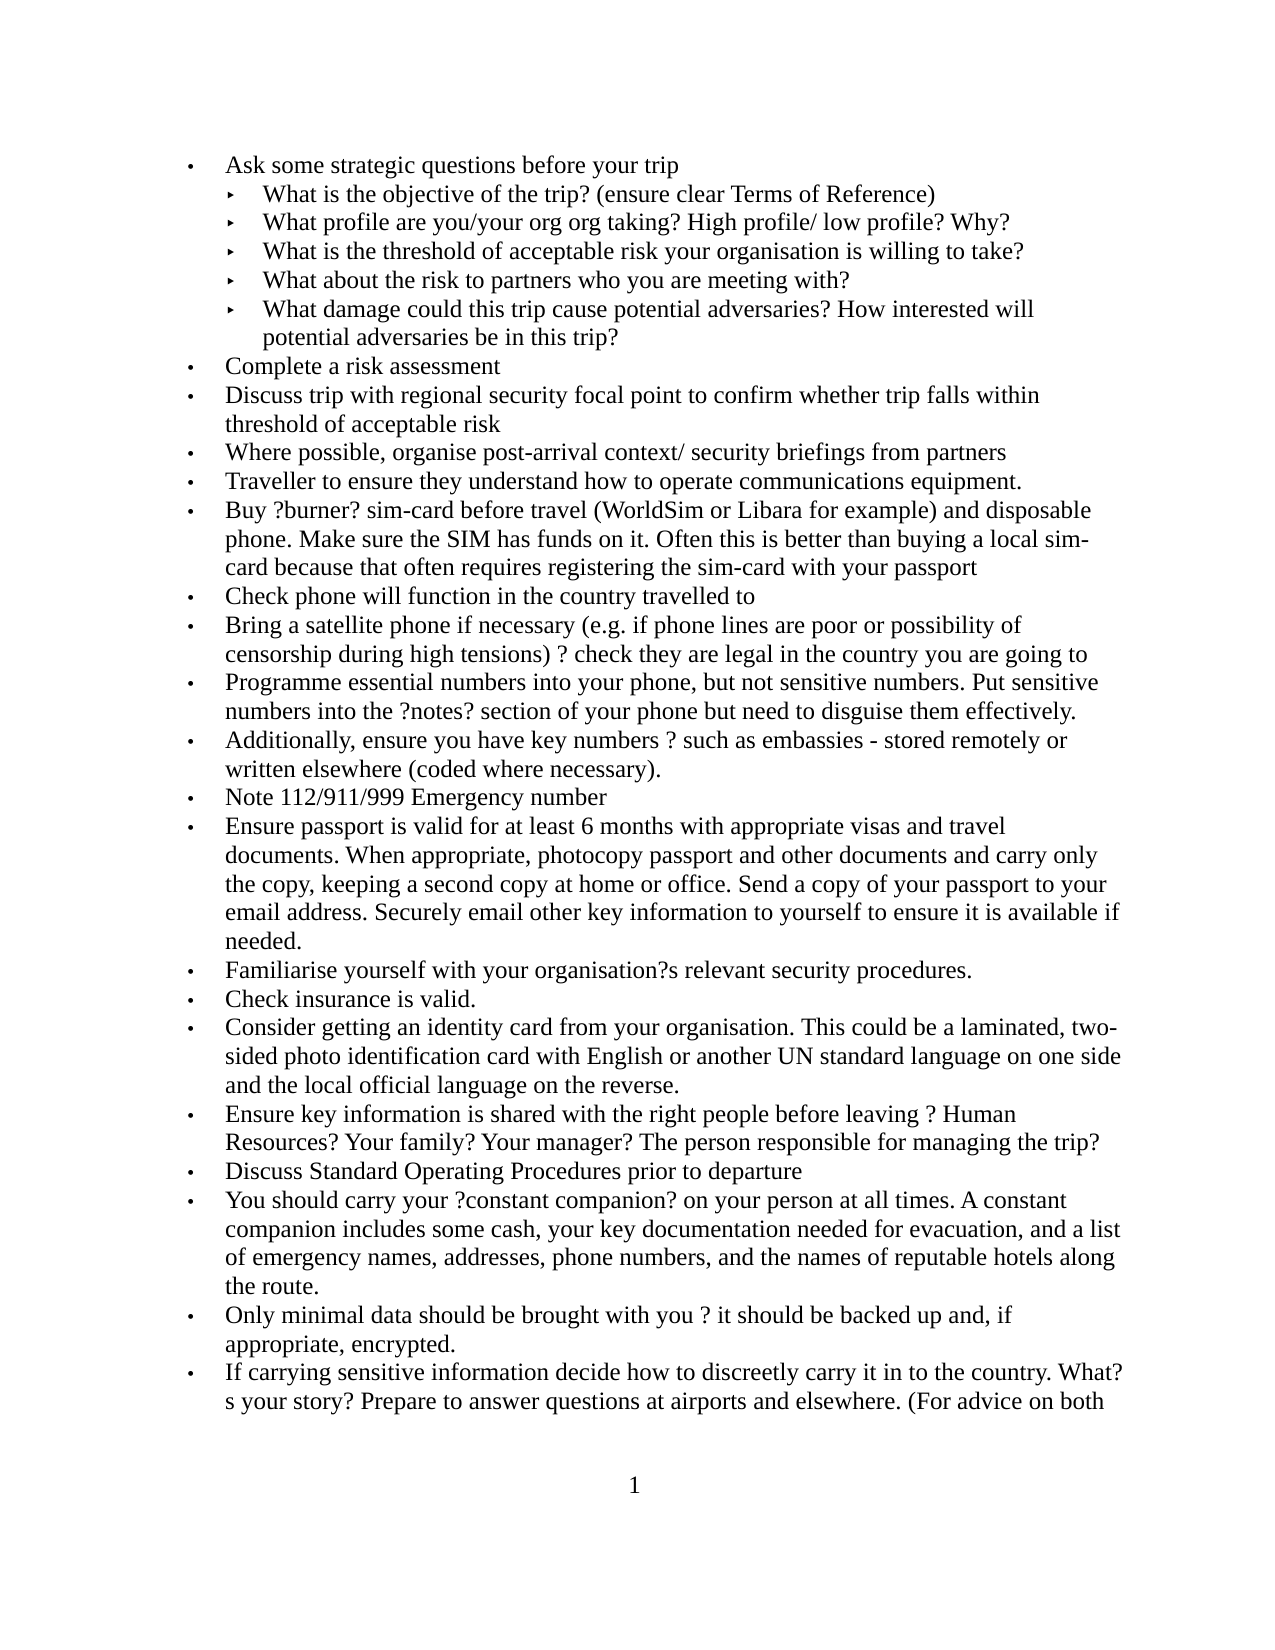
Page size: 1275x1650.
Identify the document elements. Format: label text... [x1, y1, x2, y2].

list Check phone will function in the country travelled to [187, 581, 1125, 610]
list What about the risk to partners who you are meeting with? [225, 265, 1125, 294]
list Ensure key information is shared with the right people before leaving ? Human Resources? Your family? Your manager? The person responsible for managing the trip? [187, 1099, 1125, 1156]
list Buy ?burner? sim-card before travel (WorldSim or Libara for example) and disposable phone. Make sure the SIM has funds on it. Often this is better than buying a local sim-card because that often requires registering the sim-card with your passport [187, 495, 1125, 581]
list Ensure passport is valid for at least 6 months with appropriate visas and travel documents. When appropriate, photocopy passport and other documents and carry only the copy, keeping a second copy at home or office. Send a copy of your passport to your email address. Securely email other key information to yourself to ensure it is available if needed. [187, 811, 1125, 955]
list Ask some strategic questions before your trip [187, 150, 1125, 179]
list Bring a satellite phone if necessary (e.g. if phone lines are poor or possibility of censorship during high tensions) ? check they are legal in the country you are going to [187, 610, 1125, 667]
list What is the objective of the trip? (ensure clear Terms of Reference) [225, 179, 1125, 207]
list Check insurance is valid. [187, 984, 1125, 1012]
list Where possible, organise post-arrival context/ security briefings from partners [187, 437, 1125, 466]
list What is the threshold of acceptable risk your organisation is willing to take? [225, 236, 1125, 265]
list Consider getting an identity card from your organisation. This could be a laminated, two-sided photo identification card with English or another UN standard language on one side and the local official language on the reverse. [187, 1012, 1125, 1099]
list What profile are you/your org org taking? High profile/ low profile? Why? [225, 207, 1125, 236]
list Discuss Standard Operating Procedures prior to departure [187, 1156, 1125, 1185]
list Complete a risk assessment [187, 351, 1125, 380]
list If carrying sensitive information decide how to discreetly carry it in to the country. What?s your story? Prepare to answer questions at airports and elsewhere. (For advice on both [187, 1357, 1125, 1415]
list You should carry your ?constant companion? on your person at all times. A constant companion includes some cash, your key documentation needed for evacuation, and a list of emergency names, addresses, phone numbers, and the names of reputable hotels along the route. [187, 1185, 1125, 1300]
list Programme essential numbers into your phone, but not sensitive numbers. Put sensitive numbers into the ?notes? section of your phone but need to disguise them effectively. [187, 667, 1125, 725]
list Familiarise yourself with your organisation?s relevant security procedures. [187, 955, 1125, 984]
list Additionally, ensure you have key numbers ? such as embassies - stored remotely or written elsewhere (coded where necessary). [187, 725, 1125, 782]
list Note 112/911/999 Emergency number [187, 782, 1125, 811]
list What damage could this trip cause potential adversaries? How interested will potential adversaries be in this trip? [225, 294, 1125, 351]
list Only minimal data should be brought with you ? it should be backed up and, if appropriate, encrypted. [187, 1300, 1125, 1357]
list Traveller to ensure they understand how to operate communications equipment. [187, 466, 1125, 495]
list Discuss trip with regional security focal point to confirm whether trip falls within threshold of acceptable risk [187, 380, 1125, 437]
